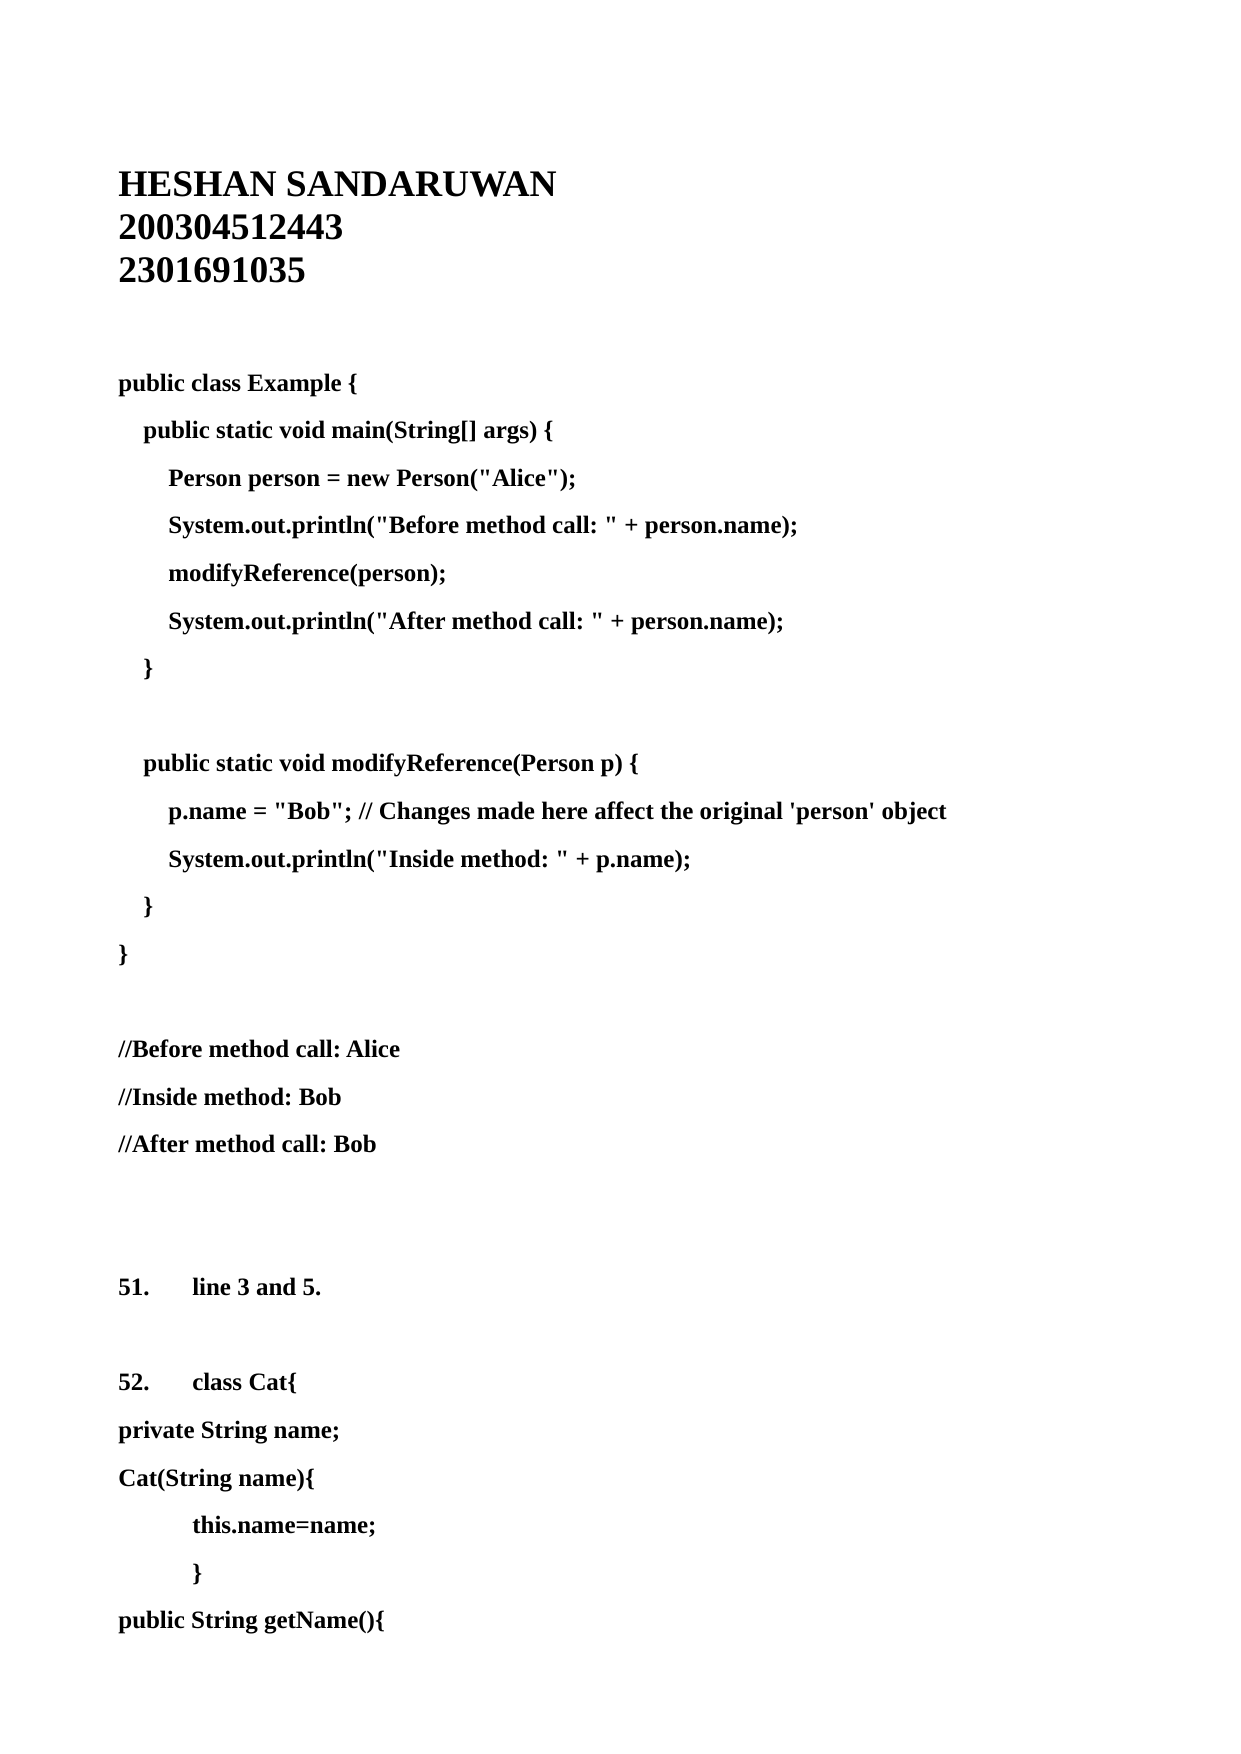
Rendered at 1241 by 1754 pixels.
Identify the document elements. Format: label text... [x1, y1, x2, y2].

text //After method call: Bob [118, 1129, 1122, 1158]
text } [118, 891, 1122, 920]
text public static void main(String[] args) { [118, 415, 1122, 444]
text private String name; [118, 1415, 1122, 1444]
text p.name = "Bob"; // Changes made here affect the original 'person' object [118, 796, 1122, 825]
text System.out.println("After method call: " + person.name); [118, 606, 1122, 634]
text this.name=name; [118, 1510, 1122, 1539]
text public static void modifyReference(Person p) { [118, 748, 1122, 777]
text } [118, 1558, 1122, 1587]
text public String getName(){ [118, 1605, 1122, 1634]
text System.out.println("Before method call: " + person.name); [118, 511, 1122, 539]
text modifyReference(person); [118, 558, 1122, 587]
text //Before method call: Alice [118, 1034, 1122, 1063]
text 51. line 3 and 5. [118, 1272, 1122, 1301]
text System.out.println("Inside method: " + p.name); [118, 844, 1122, 872]
text //Inside method: Bob [118, 1082, 1122, 1111]
text } [118, 939, 1122, 968]
text public class Example { [118, 368, 1122, 396]
text Person person = new Person("Alice"); [118, 463, 1122, 492]
text } [118, 653, 1122, 682]
text 52. class Cat{ [118, 1367, 1122, 1396]
text Cat(String name){ [118, 1463, 1122, 1491]
